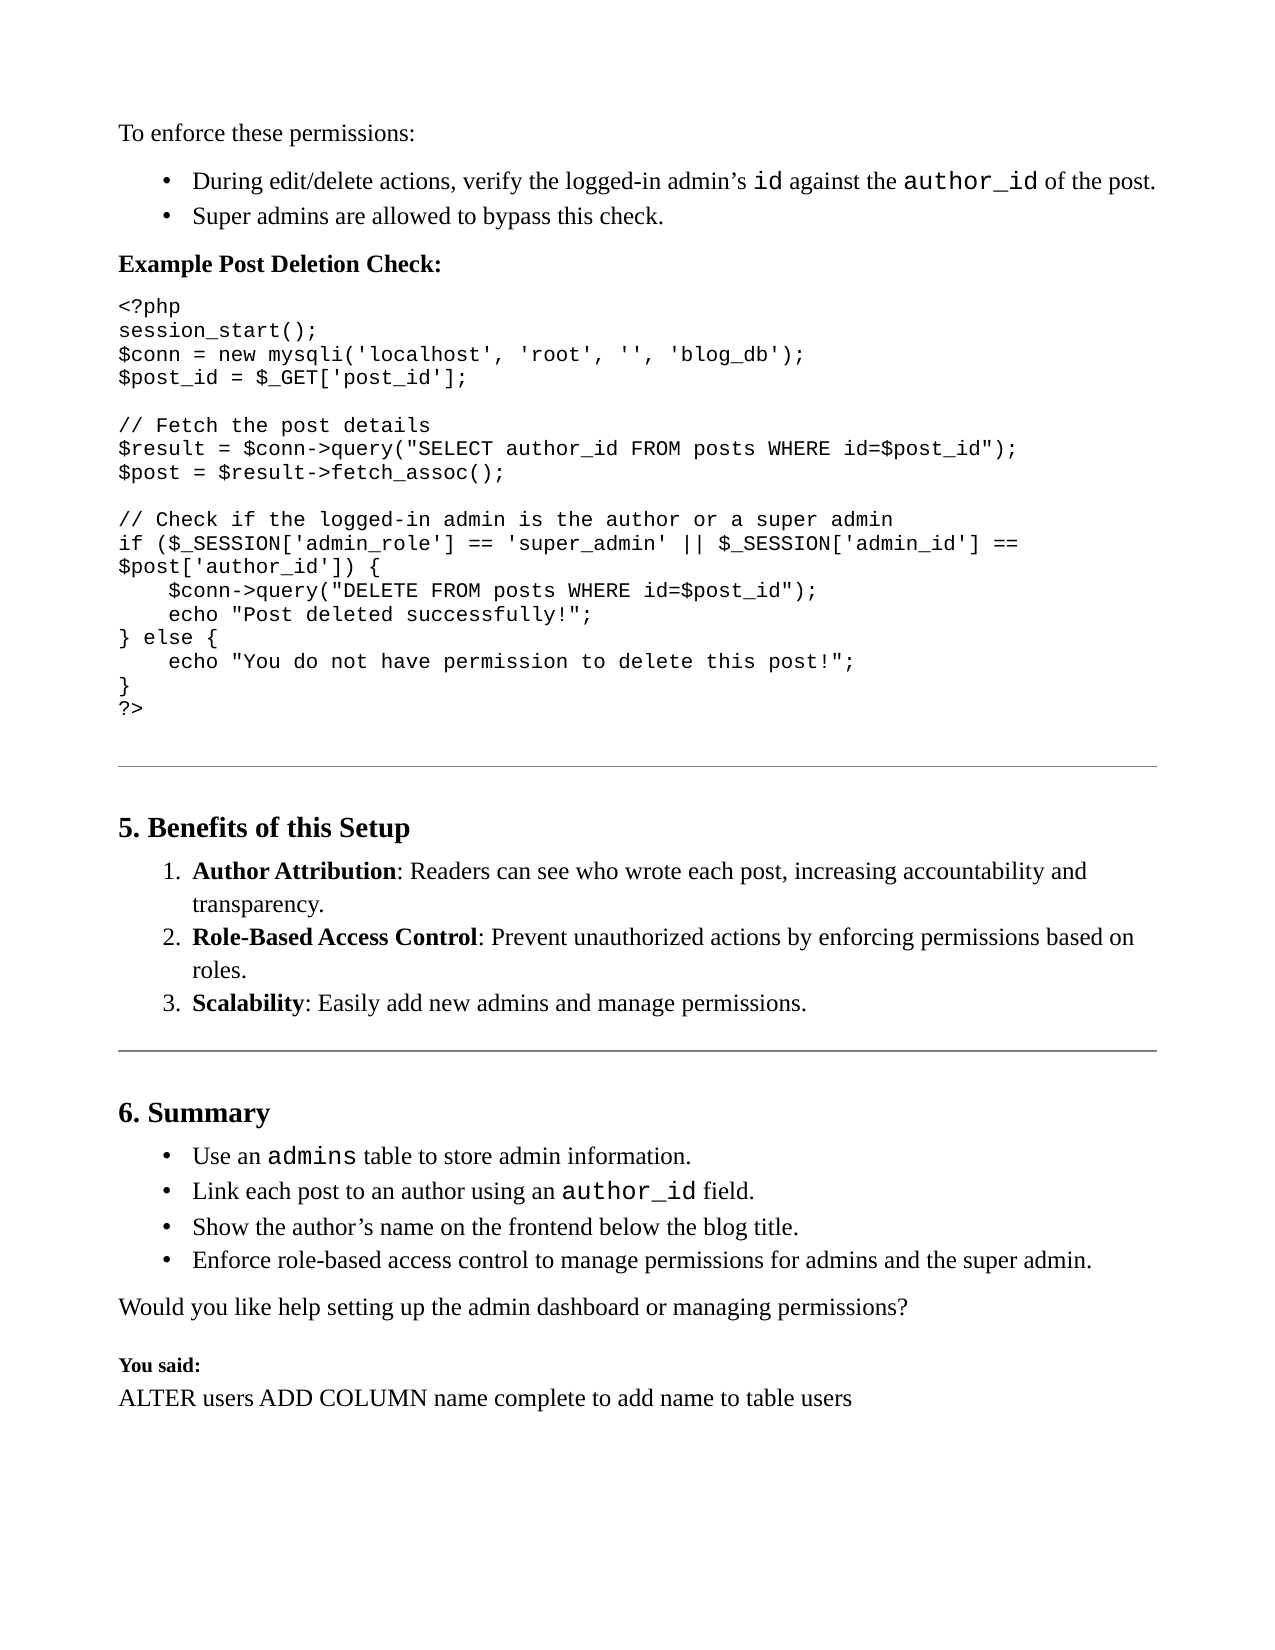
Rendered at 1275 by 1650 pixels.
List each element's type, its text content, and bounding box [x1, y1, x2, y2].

list Scalability: Easily add new admins and manage permissions. [162, 988, 1157, 1017]
subtitle 5. Benefits of this Setup [118, 810, 1157, 844]
list Enforce role-based access control to manage permissions for admins and the super admin. [162, 1245, 1157, 1273]
text } else { [118, 627, 1157, 651]
list Link each post to an author using an author_id field. [162, 1176, 1157, 1207]
list Role-Based Access Control: Prevent unauthorized actions by enforcing permissions based on roles. [162, 922, 1157, 984]
text ALTER users ADD COLUMN name complete to add name to table users [118, 1383, 1157, 1412]
text $conn = new mysqli('localhost', 'root', '', 'blog_db'); [118, 344, 1157, 367]
text echo "You do not have permission to delete this post!"; [118, 651, 1157, 675]
text $result = $conn->query("SELECT author_id FROM posts WHERE id=$post_id"); [118, 438, 1157, 462]
text $post = $result->fetch_assoc(); [118, 462, 1157, 486]
subtitle You said: [118, 1352, 1157, 1377]
text if ($_SESSION['admin_role'] == 'super_admin' || $_SESSION['admin_id'] == $post['author_id']) { [118, 533, 1157, 580]
text $conn->query("DELETE FROM posts WHERE id=$post_id"); [118, 580, 1157, 604]
text Would you like help setting up the admin dashboard or managing permissions? [118, 1292, 1157, 1321]
list Author Attribution: Readers can see who wrote each post, increasing accountability and transparency. [162, 856, 1157, 918]
text <?php [118, 296, 1157, 320]
list Super admins are allowed to bypass this check. [162, 201, 1157, 230]
text ?> [118, 698, 1157, 722]
text $post_id = $_GET['post_id']; [118, 367, 1157, 391]
text Example Post Deletion Check: [118, 249, 1157, 277]
list Use an admins table to store admin information. [162, 1141, 1157, 1172]
text // Check if the logged-in admin is the author or a super admin [118, 509, 1157, 533]
text // Fetch the post details [118, 414, 1157, 438]
text To enforce these permissions: [118, 118, 1157, 147]
text session_start(); [118, 320, 1157, 344]
subtitle 6. Summary [118, 1095, 1157, 1128]
text echo "Post deleted successfully!"; [118, 604, 1157, 627]
list During edit/delete actions, verify the logged-in admin’s id against the author_id of the post. [162, 166, 1157, 197]
list Show the author’s name on the frontend below the blog title. [162, 1212, 1157, 1241]
text } [118, 675, 1157, 698]
